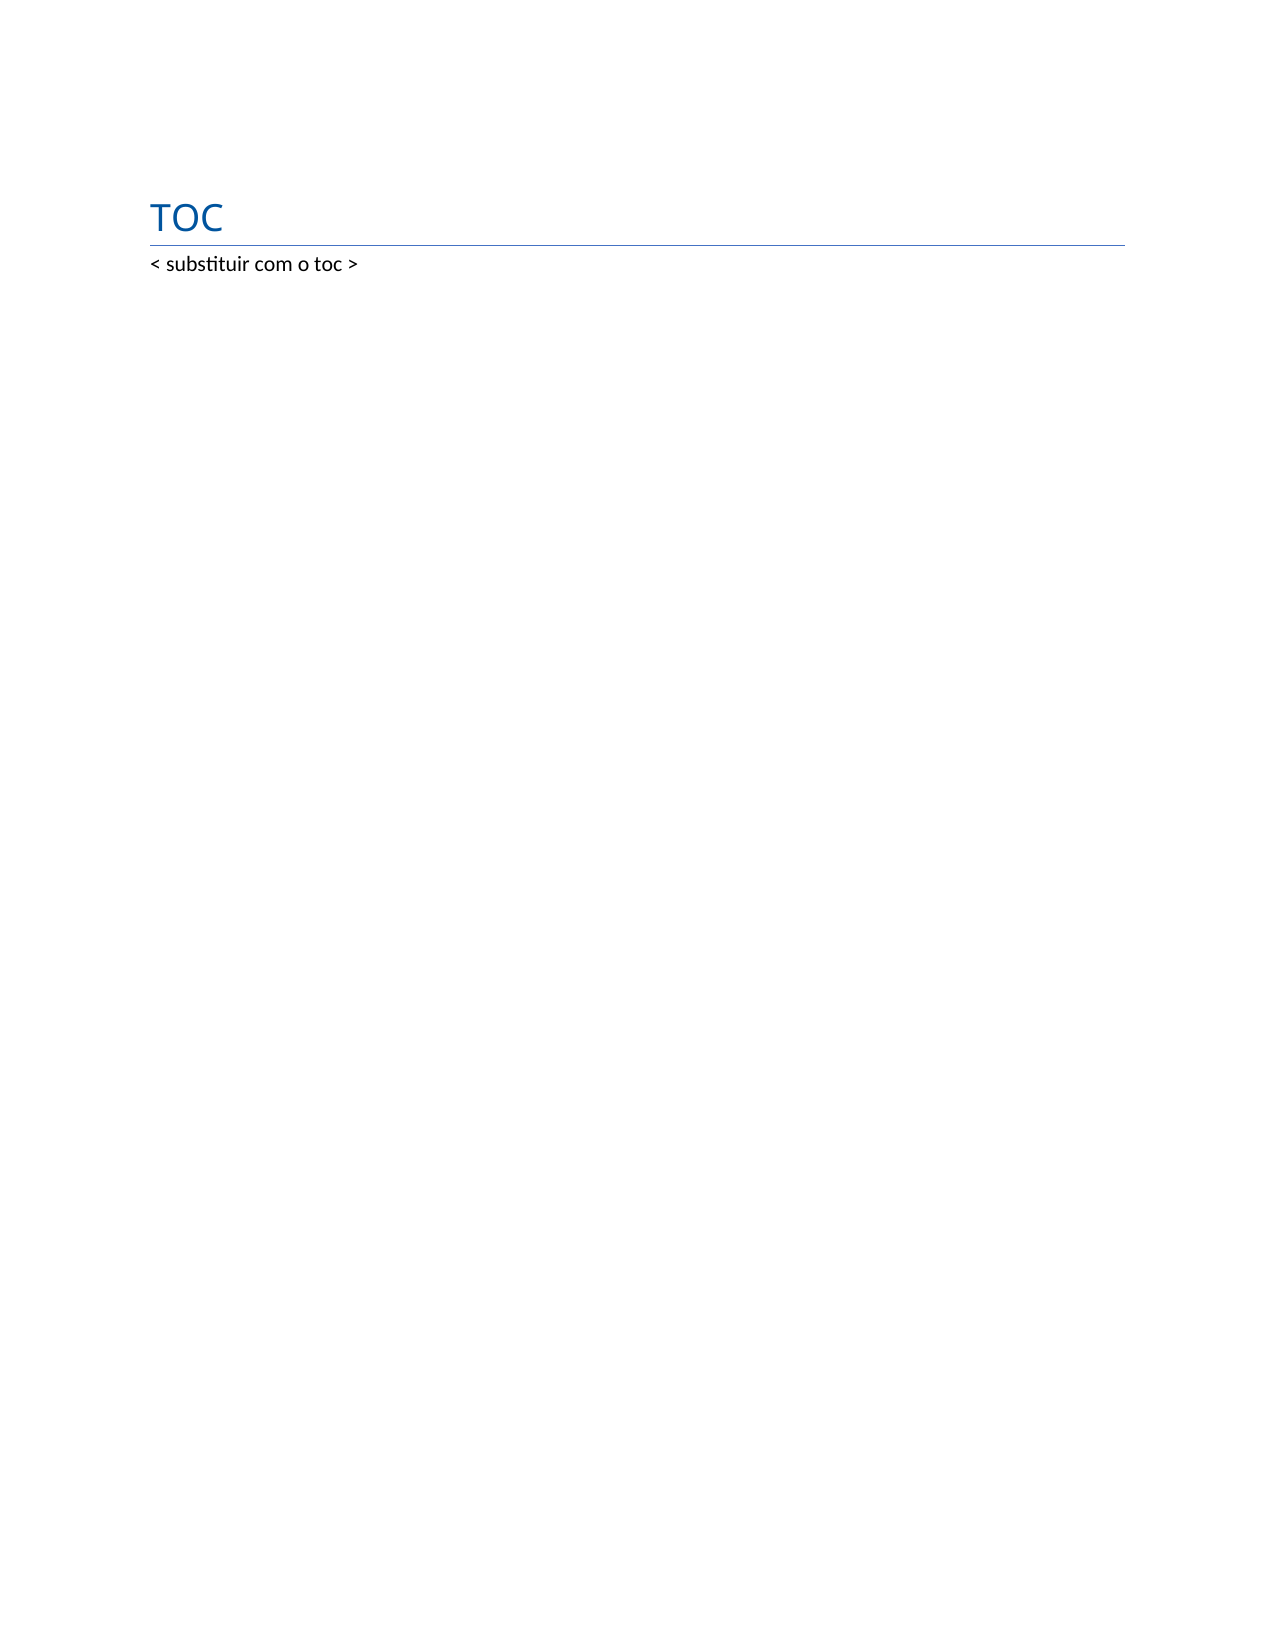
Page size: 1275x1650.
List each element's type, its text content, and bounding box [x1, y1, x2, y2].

text < substituir com o toc > [150, 250, 1125, 277]
subtitle TOC [150, 192, 1125, 245]
